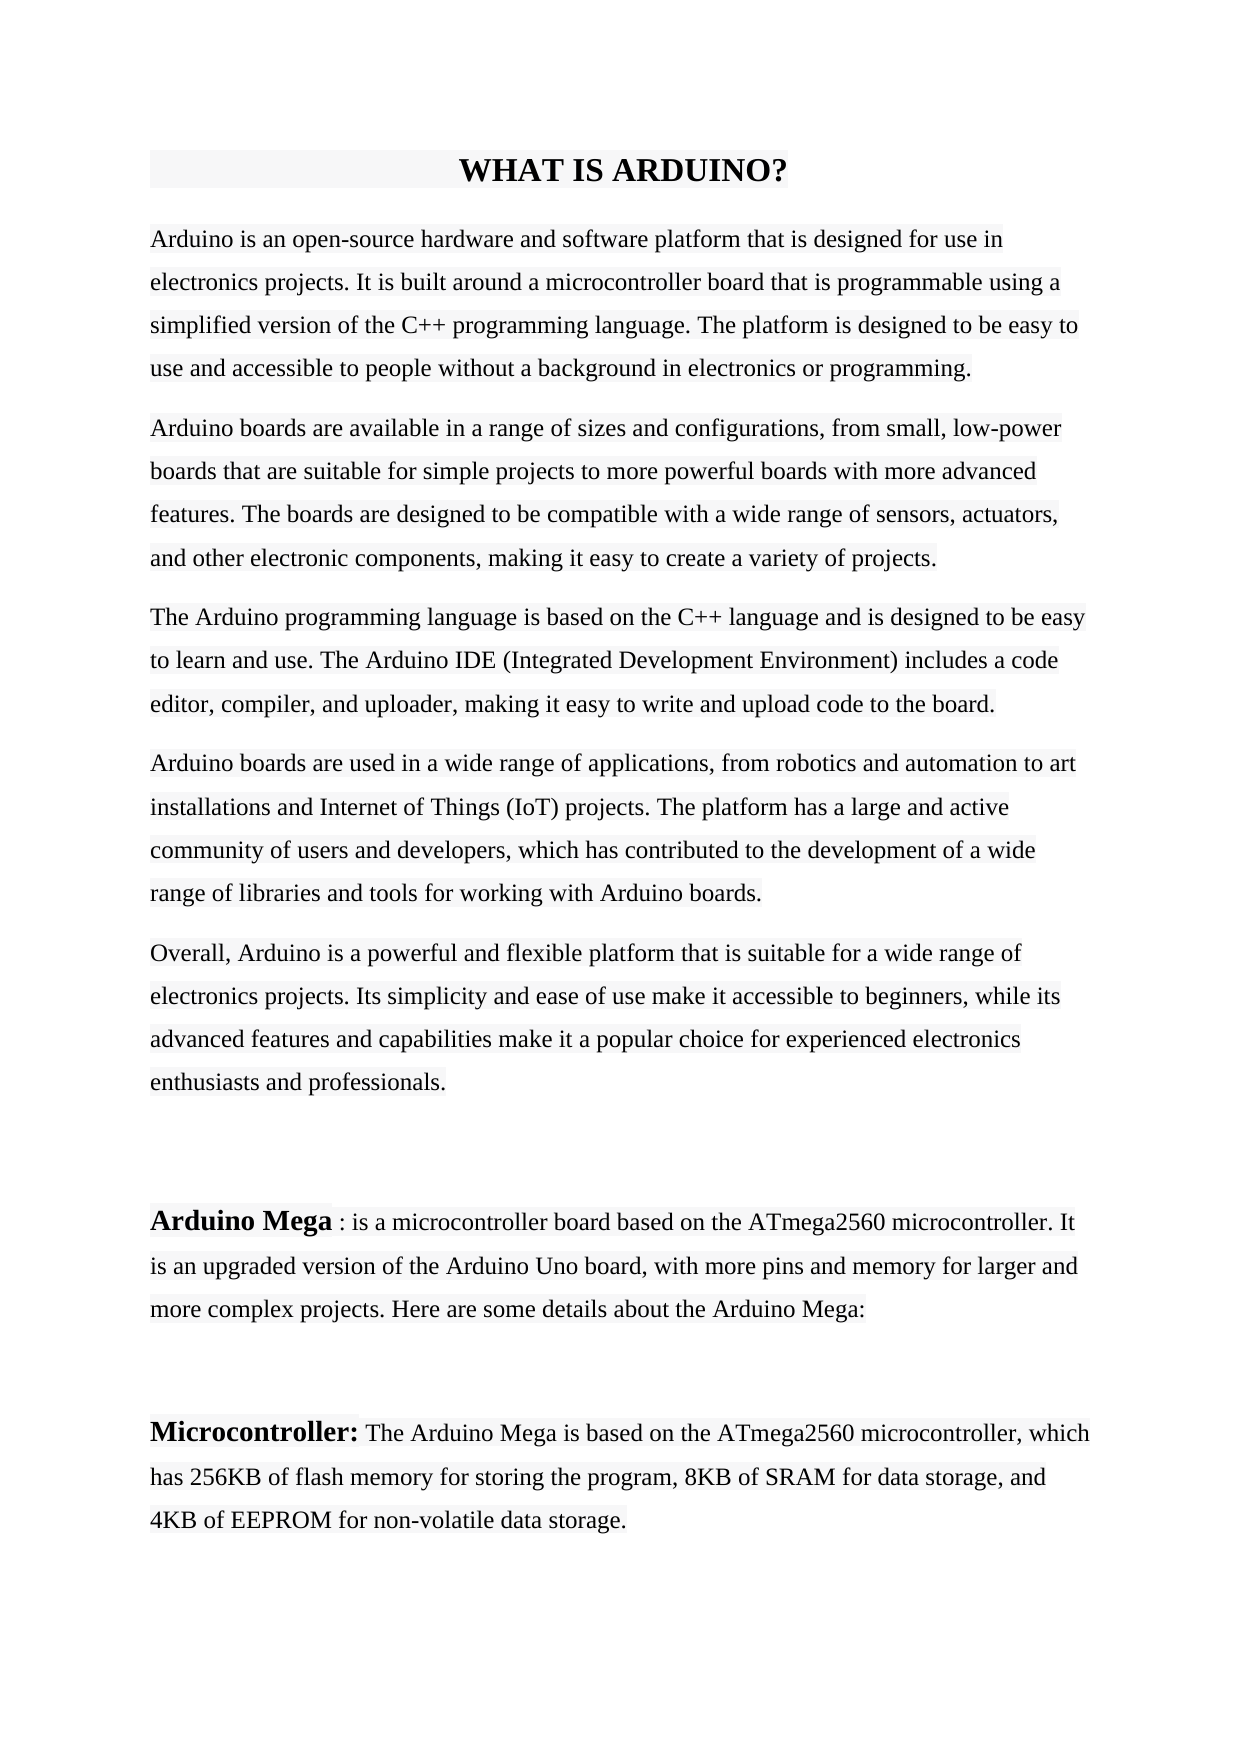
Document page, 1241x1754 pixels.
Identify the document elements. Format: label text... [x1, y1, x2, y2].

text Overall, Arduino is a powerful and flexible platform that is suitable for a wide range of electronics projects. Its simplicity and ease of use make it accessible to beginners, while its advanced features and capabilities make it a popular choice for experienced electronics enthusiasts and professionals. [150, 938, 1090, 1096]
text Microcontroller: The Arduino Mega is based on the ATmega2560 microcontroller, which has 256KB of flash memory for storing the program, 8KB of SRAM for data storage, and 4KB of EEPROM for non-volatile data storage. [150, 1414, 1090, 1533]
text Arduino boards are available in a range of sizes and configurations, from small, low-power boards that are suitable for simple projects to more powerful boards with more advanced features. The boards are designed to be compatible with a wide range of sensors, actuators, and other electronic components, making it easy to create a variety of projects. [150, 413, 1090, 571]
text Arduino is an open-source hardware and software platform that is designed for use in electronics projects. It is built around a microcontroller board that is programmable using a simplified version of the C++ programming language. The platform is designed to be easy to use and accessible to people without a background in electronics or programming. [150, 224, 1090, 382]
text Arduino Mega : is a microcontroller board based on the ATmega2560 microcontroller. It is an upgraded version of the Arduino Uno board, with more pins and memory for larger and more complex projects. Here are some details about the Arduino Mega: [150, 1203, 1090, 1323]
text Arduino boards are used in a wide range of applications, from robotics and automation to art installations and Internet of Things (IoT) projects. The platform has a large and active community of users and developers, which has contributed to the development of a wide range of libraries and tools for working with Arduino boards. [150, 748, 1090, 907]
text WHAT IS ARDUINO? [150, 150, 1090, 188]
text The Arduino programming language is based on the C++ language and is designed to be easy to learn and use. The Arduino IDE (Integrated Development Environment) includes a code editor, compiler, and uploader, making it easy to write and upload code to the board. [150, 602, 1090, 717]
